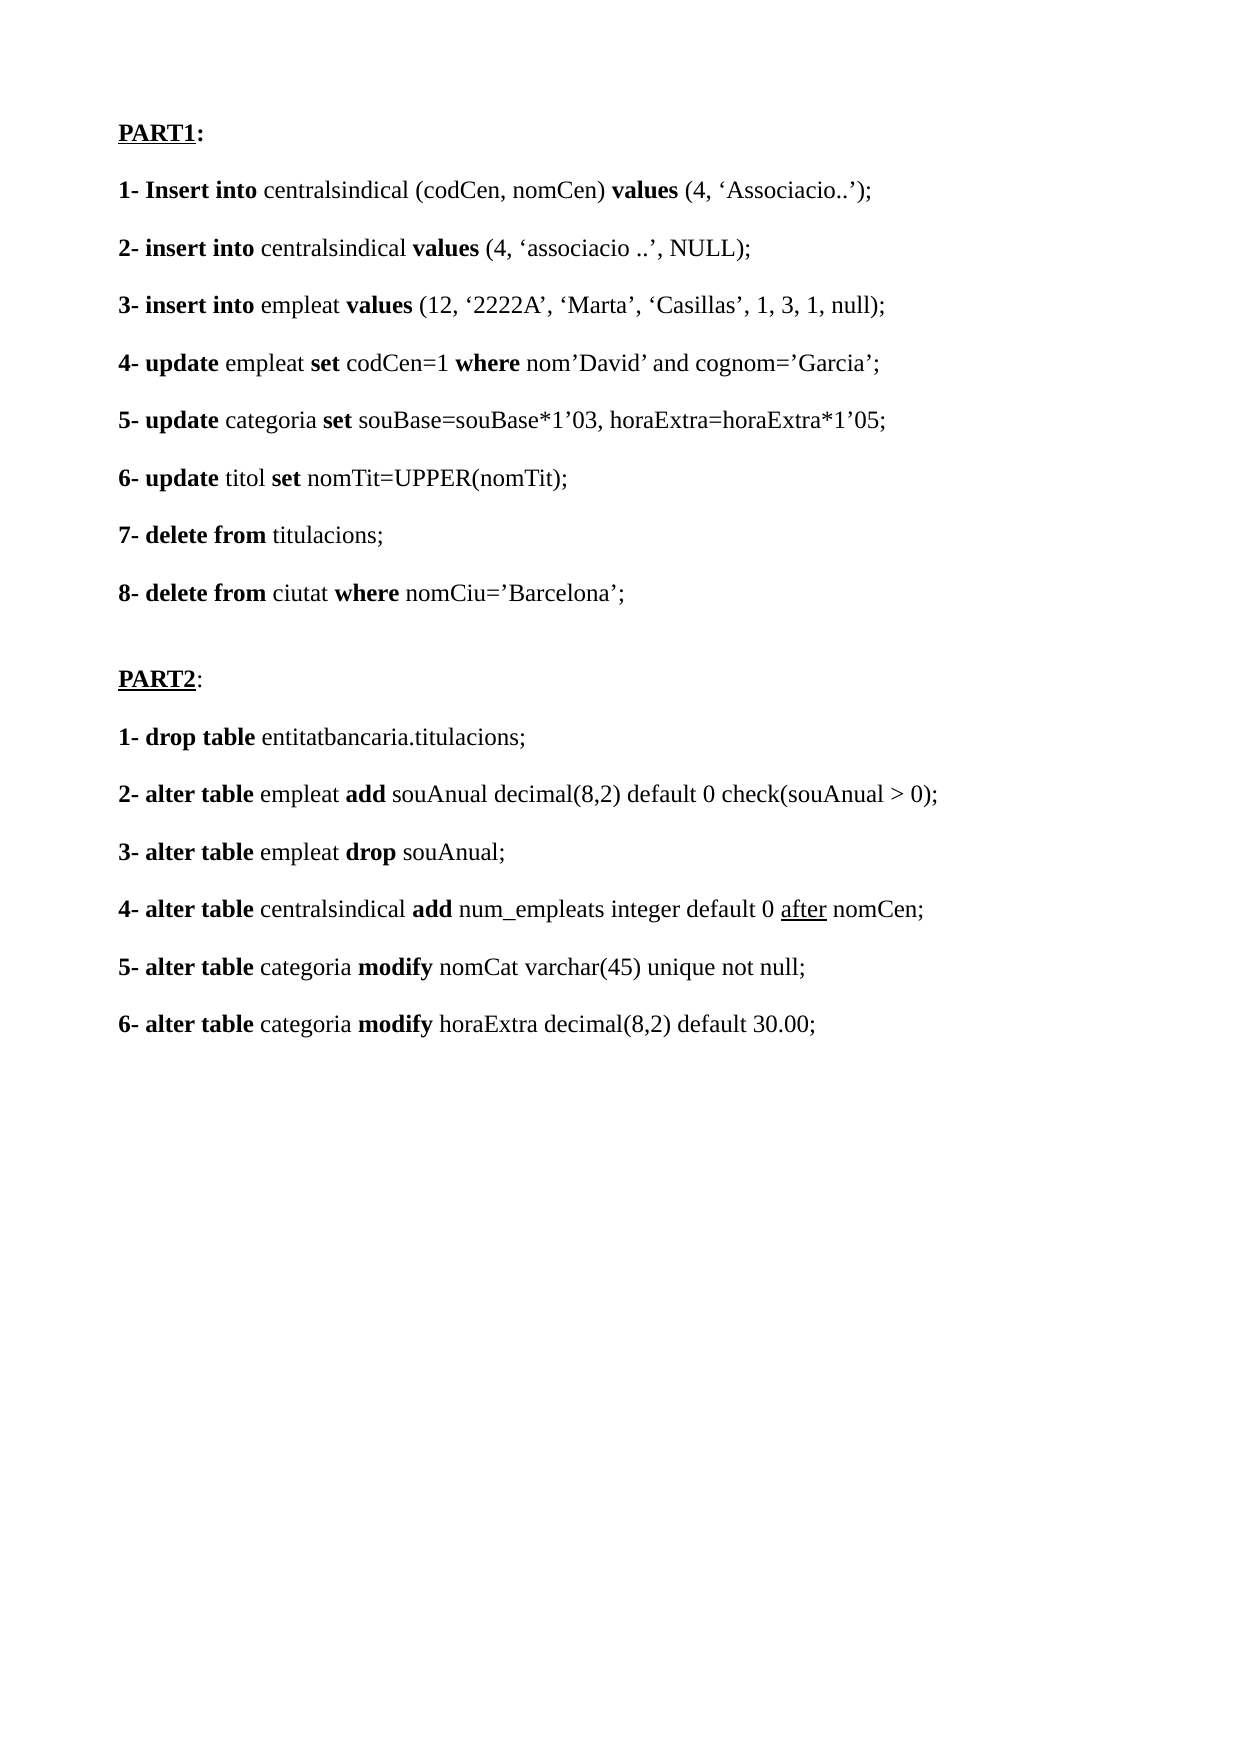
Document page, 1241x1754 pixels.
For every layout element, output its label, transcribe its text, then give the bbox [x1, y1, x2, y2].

text 4- alter table centralsindical add num_empleats integer default 0 after nomCen; [118, 894, 1122, 923]
text 3- insert into empleat values (12, ‘2222A’, ‘Marta’, ‘Casillas’, 1, 3, 1, null); [118, 291, 1122, 319]
text 7- delete from titulacions; [118, 521, 1122, 549]
text 1- Insert into centralsindical (codCen, nomCen) values (4, ‘Associacio..’); [118, 176, 1122, 204]
text 3- alter table empleat drop souAnual; [118, 837, 1122, 866]
text 6- update titol set nomTit=UPPER(nomTit); [118, 463, 1122, 492]
text PART2: [118, 664, 1122, 693]
text 5- alter table categoria modify nomCat varchar(45) unique not null; [118, 952, 1122, 981]
text 2- alter table empleat add souAnual decimal(8,2) default 0 check(souAnual > 0); [118, 779, 1122, 808]
text 5- update categoria set souBase=souBase*1’03, horaExtra=horaExtra*1’05; [118, 406, 1122, 434]
text PART1: [118, 118, 1122, 147]
text 6- alter table categoria modify horaExtra decimal(8,2) default 30.00; [118, 1009, 1122, 1038]
text 8- delete from ciutat where nomCiu=’Barcelona’; [118, 578, 1122, 607]
text 1- drop table entitatbancaria.titulacions; [118, 722, 1122, 751]
text 4- update empleat set codCen=1 where nom’David’ and cognom=’Garcia’; [118, 348, 1122, 377]
text 2- insert into centralsindical values (4, ‘associacio ..’, NULL); [118, 233, 1122, 262]
